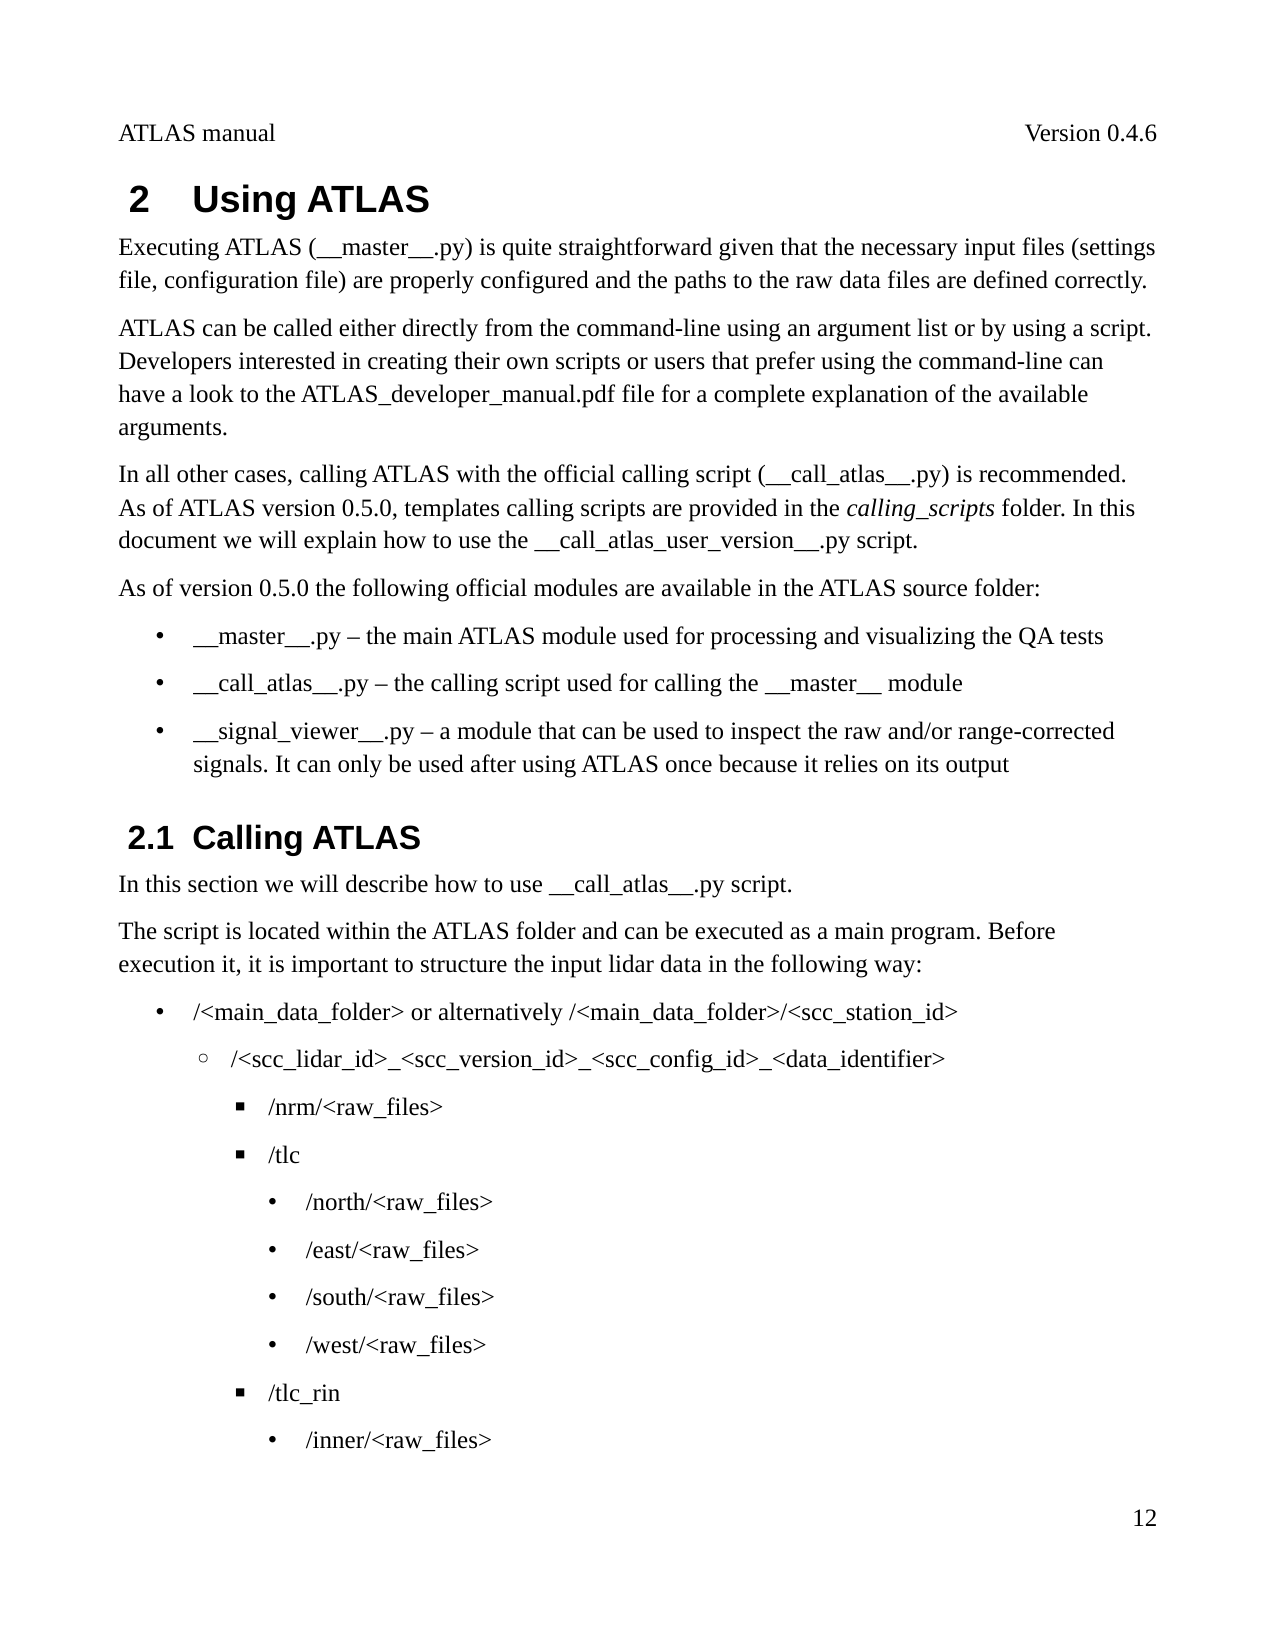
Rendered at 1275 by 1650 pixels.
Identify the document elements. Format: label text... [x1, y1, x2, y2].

list /<scc_lidar_id>_<scc_version_id>_<scc_config_id>_<data_identifier> [193, 1044, 1157, 1073]
text ATLAS can be called either directly from the command-line using an argument list or by using a script. Developers interested in creating their own scripts or users that prefer using the command-line can have a look to the ATLAS_developer_manual.pdf file for a complete explanation of the available arguments. [118, 313, 1157, 441]
list /south/<raw_files> [268, 1282, 1157, 1311]
subtitle Using ATLAS [118, 177, 1157, 221]
list /west/<raw_files> [268, 1330, 1157, 1359]
text In all other cases, calling ATLAS with the official calling script (__call_atlas__.py) is recommended. As of ATLAS version 0.5.0, templates calling scripts are provided in the calling_scripts folder. In this document we will explain how to use the __call_atlas_user_version__.py script. [118, 459, 1157, 554]
text The script is located within the ATLAS folder and can be executed as a main program. Before execution it, it is important to structure the input lidar data in the following way: [118, 916, 1157, 978]
text As of version 0.5.0 the following official modules are available in the ATLAS source folder: [118, 573, 1157, 602]
list /tlc_rin [231, 1378, 1157, 1406]
list /nrm/<raw_files> [231, 1092, 1157, 1121]
list __call_atlas__.py – the calling script used for calling the __master__ module [156, 668, 1157, 697]
list __master__.py – the main ATLAS module used for processing and visualizing the QA tests [156, 621, 1157, 649]
list /inner/<raw_files> [268, 1425, 1157, 1454]
list /north/<raw_files> [268, 1187, 1157, 1216]
text Executing ATLAS (__master__.py) is quite straightforward given that the necessary input files (settings file, configuration file) are properly configured and the paths to the raw data files are defined correctly. [118, 232, 1157, 294]
list /east/<raw_files> [268, 1235, 1157, 1264]
list /<main_data_folder> or alternatively /<main_data_folder>/<scc_station_id> [156, 997, 1157, 1026]
subtitle Calling ATLAS [118, 817, 1157, 856]
list __signal_viewer__.py – a module that can be used to inspect the raw and/or range-corrected signals. It can only be used after using ATLAS once because it relies on its output [156, 716, 1157, 778]
list /tlc [231, 1140, 1157, 1168]
text In this section we will describe how to use __call_atlas__.py script. [118, 869, 1157, 897]
